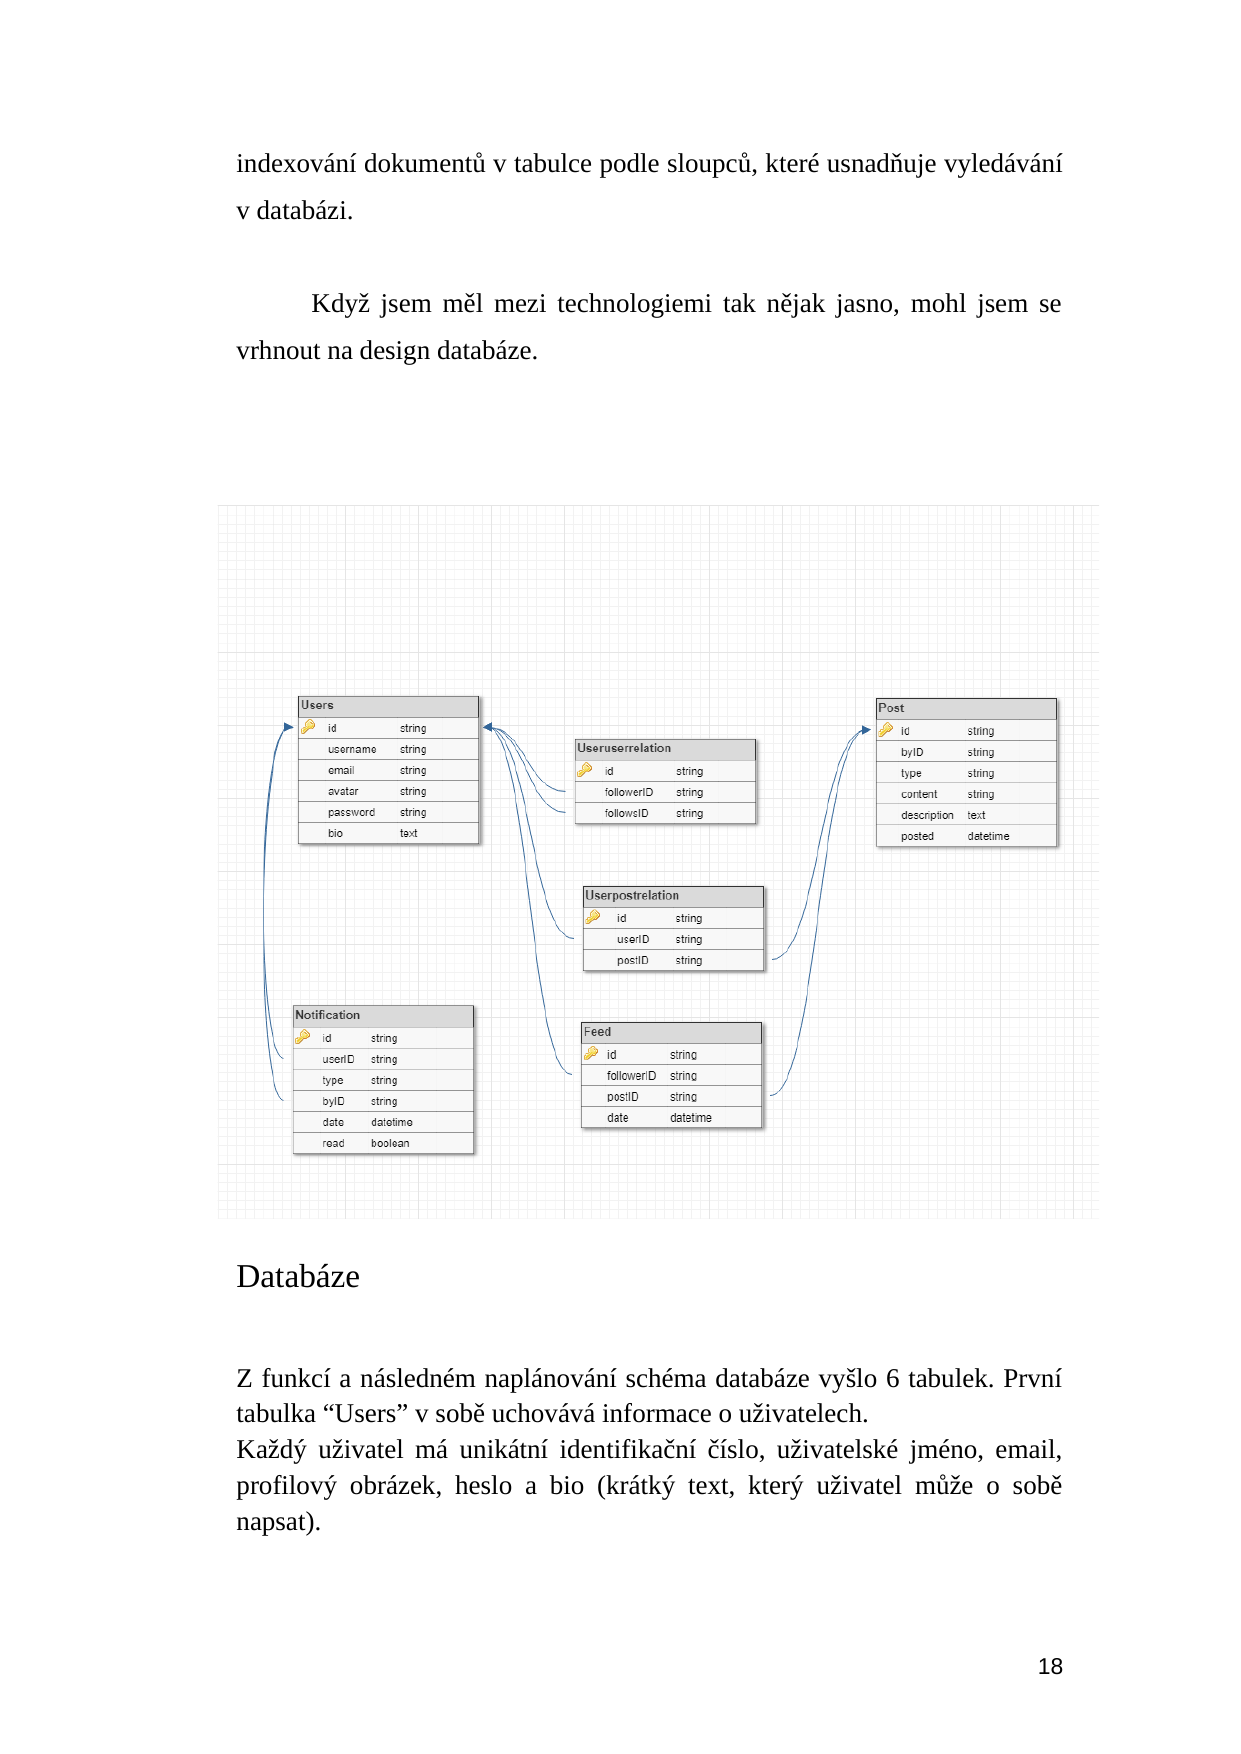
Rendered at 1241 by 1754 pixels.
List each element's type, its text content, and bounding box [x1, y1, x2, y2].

subtitle Databáze [236, 1219, 1063, 1294]
picture [217, 505, 1100, 1219]
text Každý uživatel má unikátní identifikační číslo, uživatelské jméno, email, profilový obrázek, heslo a bio (krátký text, který uživatel může o sobě napsat). [236, 1433, 1063, 1536]
text Z funkcí a následném naplánování schéma databáze vyšlo 6 tabulek. První tabulka “Users” v sobě uchovává informace o uživatelech. [236, 1362, 1063, 1429]
text Když jsem měl mezi technologiemi tak nějak jasno, mohl jsem se vrhnout na design databáze. [236, 288, 1063, 365]
subtitle [236, 465, 1063, 505]
text indexování dokumentů v tabulce podle sloupců, které usnadňuje vyledávání v databázi. [236, 148, 1063, 225]
